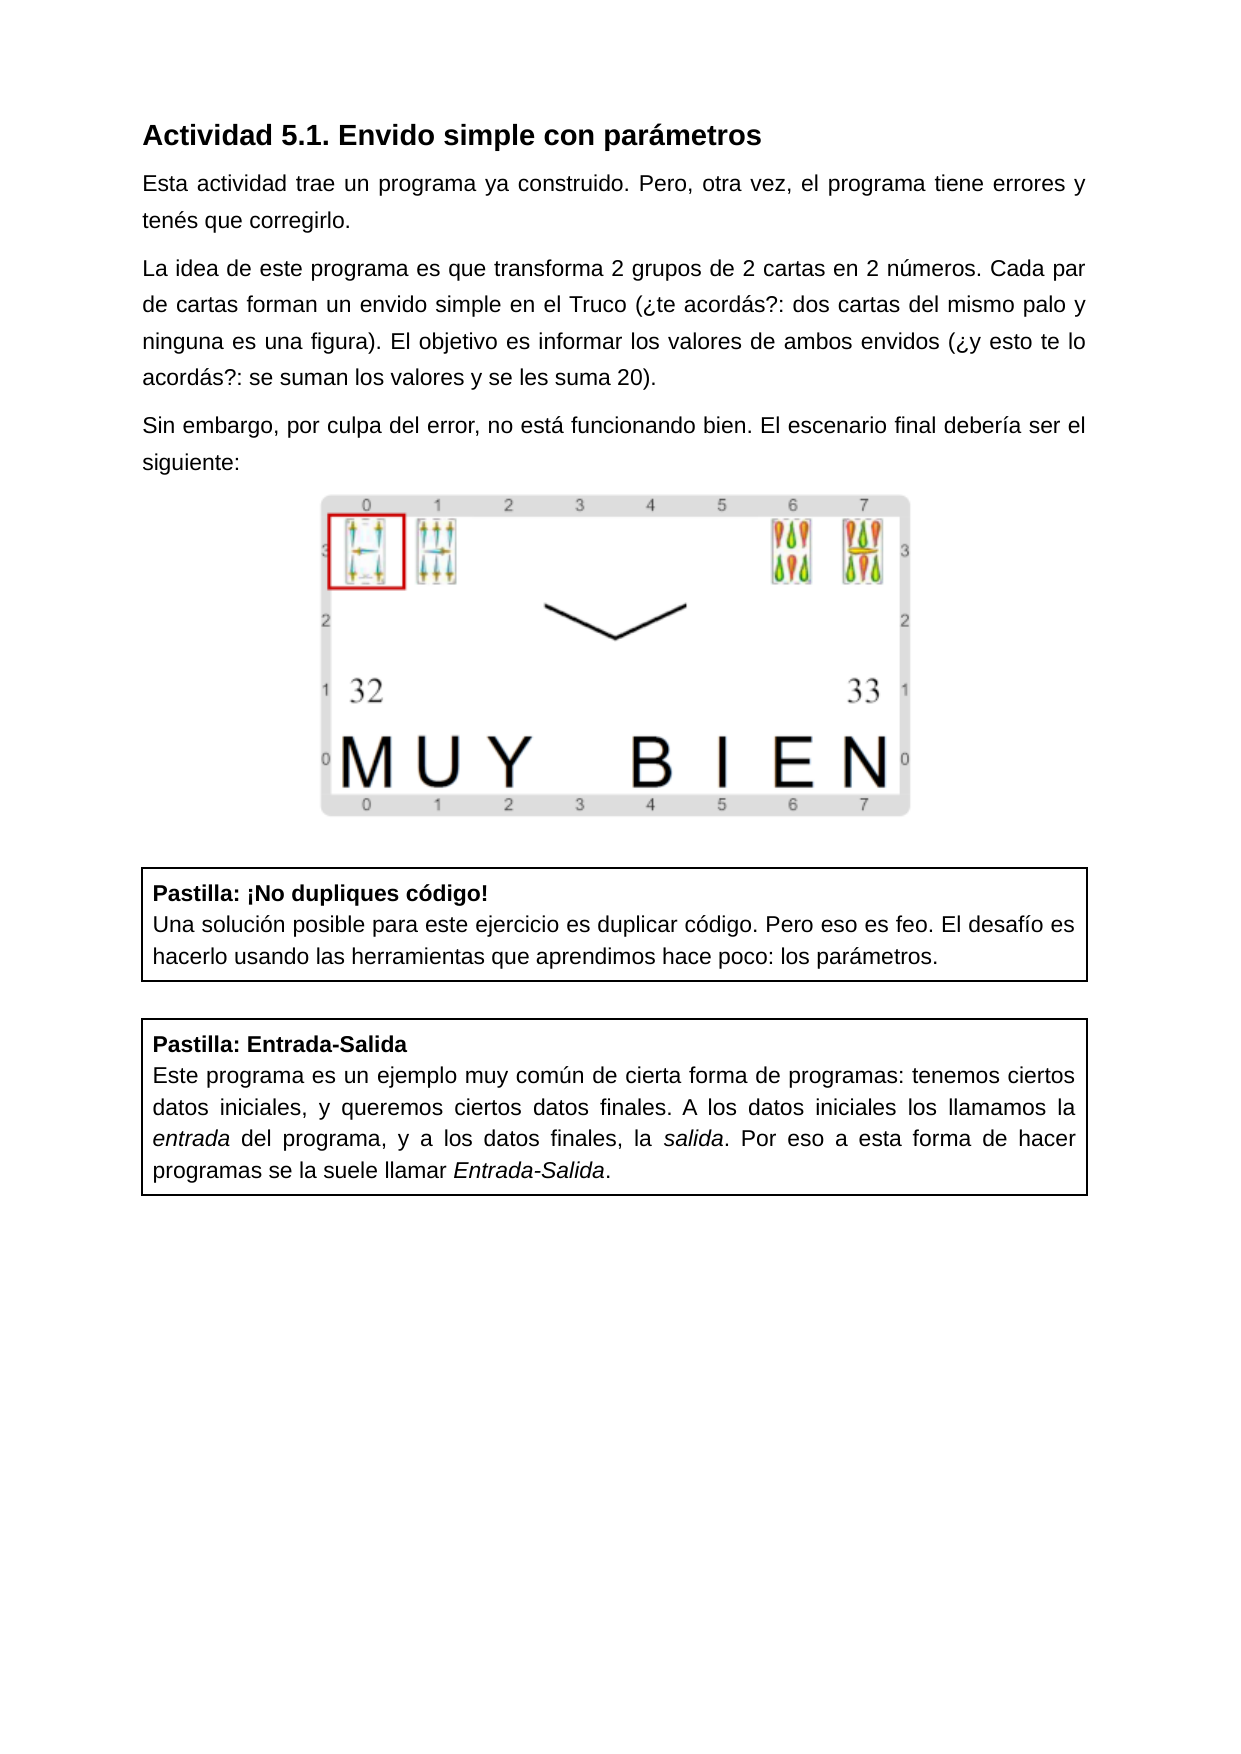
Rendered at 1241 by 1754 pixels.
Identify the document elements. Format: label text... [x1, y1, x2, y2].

text Actividad 5.1. Envido simple con parámetros [142, 118, 1087, 152]
text Esta actividad trae un programa ya construido. Pero, otra vez, el programa tiene errores y tenés que corregirlo. [142, 170, 1087, 233]
table_header Pastilla: ¡No dupliques código! Una solución posible para este ejercicio es duplicar código. Pero eso es feo. El desafío es hacerlo usando las herramientas que aprendimos hace poco: los parámetros. [143, 869, 1086, 979]
text La idea de este programa es que transforma 2 grupos de 2 cartas en 2 números. Cada par de cartas forman un envido simple en el Truco (¿te acordás?: dos cartas del mismo palo y ninguna es una figura). El objetivo es informar los valores de ambos envidos (¿y esto te lo acordás?: se suman los valores y se les suma 20). [142, 255, 1087, 390]
table_header Pastilla: Entrada-Salida Este programa es un ejemplo muy común de cierta forma de programas: tenemos ciertos datos iniciales, y queremos ciertos datos finales. A los datos iniciales los llamamos la entrada del programa, y a los datos finales, la salida. Por eso a esta forma de hacer programas se la suele llamar Entrada-Salida. [143, 1020, 1086, 1193]
picture [314, 490, 915, 821]
text Sin embargo, por culpa del error, no está funcionando bien. El escenario final debería ser el siguiente: [142, 412, 1087, 475]
